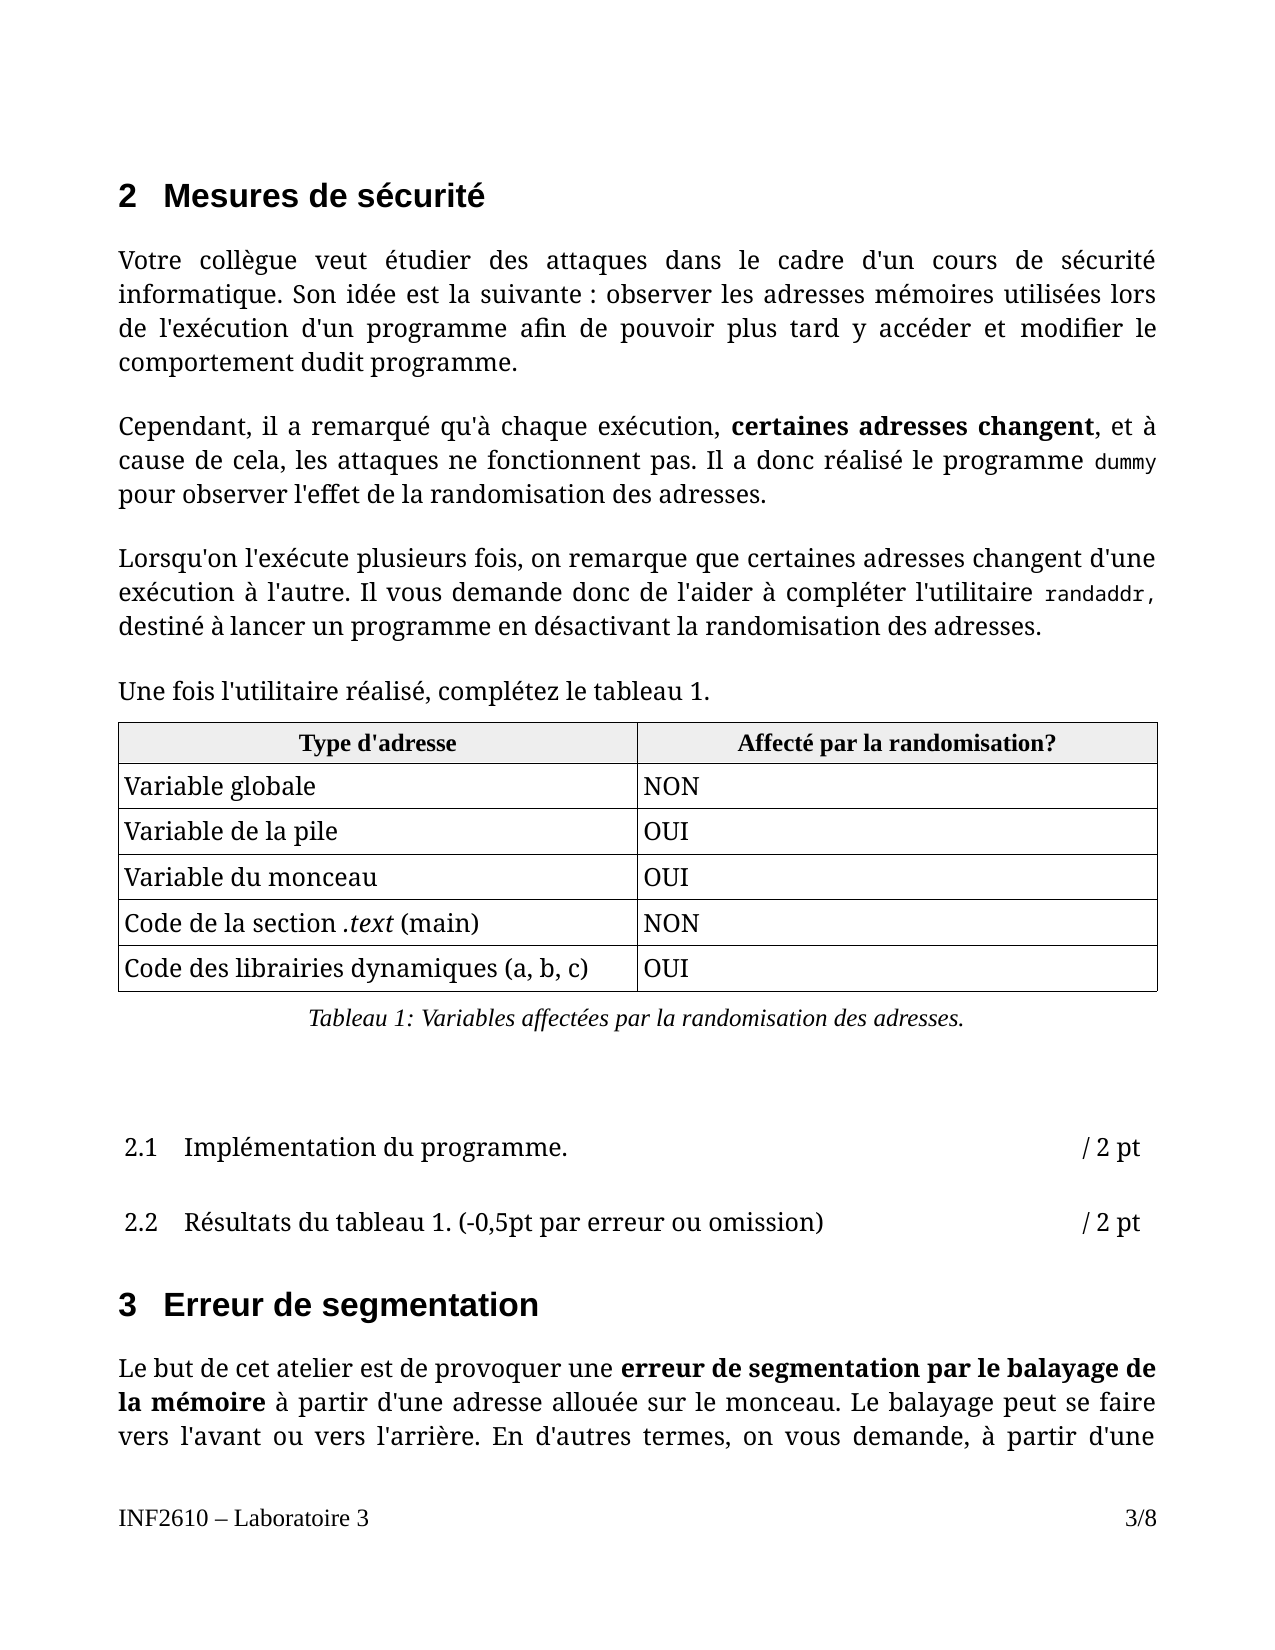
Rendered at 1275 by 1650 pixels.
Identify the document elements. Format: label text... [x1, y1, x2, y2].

table_cell NON [638, 900, 1157, 945]
table_cell OUI [638, 946, 1157, 991]
table_header Affecté par la randomisation? [638, 723, 1157, 762]
table_cell Variable de la pile [119, 809, 637, 854]
text Votre collègue veut étudier des attaques dans le cadre d'un cours de sécurité informatique. Son idée est la suivante : observer les adresses mémoires utilisées lors de l'exécution d'un programme afin de pouvoir plus tard y accéder et modifier le comportement dudit programme. [118, 242, 1157, 379]
table_header Type d'adresse [119, 723, 637, 762]
text Une fois l'utilitaire réalisé, complétez le tableau 1. [118, 673, 1157, 707]
table_cell Variable globale [119, 764, 637, 808]
text Cependant, il a remarqué qu'à chaque exécution, certaines adresses changent, et à cause de cela, les attaques ne fonctionnent pas. Il a donc réalisé le programme dummy pour observer l'effet de la randomisation des adresses. [118, 409, 1157, 511]
text Tableau 1: Variables affectées par la randomisation des adresses. [118, 1003, 1157, 1032]
table_cell OUI [638, 809, 1157, 854]
subtitle Mesures de sécurité [118, 176, 1157, 215]
table_cell OUI [638, 855, 1157, 899]
table_cell / 2 pt [1077, 1184, 1157, 1259]
table_header Implémentation du programme. [118, 1109, 1007, 1184]
table_cell Variable du monceau [119, 855, 637, 899]
text Lorsqu'on l'exécute plusieurs fois, on remarque que certaines adresses changent d'une exécution à l'autre. Il vous demande donc de l'aider à compléter l'utilitaire randaddr, destiné à lancer un programme en désactivant la randomisation des adresses. [118, 541, 1157, 643]
table_cell Résultats du tableau 1. (-0,5pt par erreur ou omission) [118, 1184, 1007, 1259]
subtitle Erreur de segmentation [118, 1284, 1157, 1323]
table_cell Code des librairies dynamiques (a, b, c) [119, 946, 637, 991]
table_cell Code de la section .text (main) [119, 900, 637, 945]
table_header [1008, 1109, 1077, 1184]
text Le but de cet atelier est de provoquer une erreur de segmentation par le balayage de la mémoire à partir d'une adresse allouée sur le monceau. Le balayage peut se faire vers l'avant ou vers l'arrière. En d'autres termes, on vous demande, à partir d'une [118, 1351, 1157, 1453]
table_header / 2 pt [1077, 1109, 1157, 1184]
table_cell NON [638, 764, 1157, 808]
table_cell [1008, 1184, 1077, 1259]
